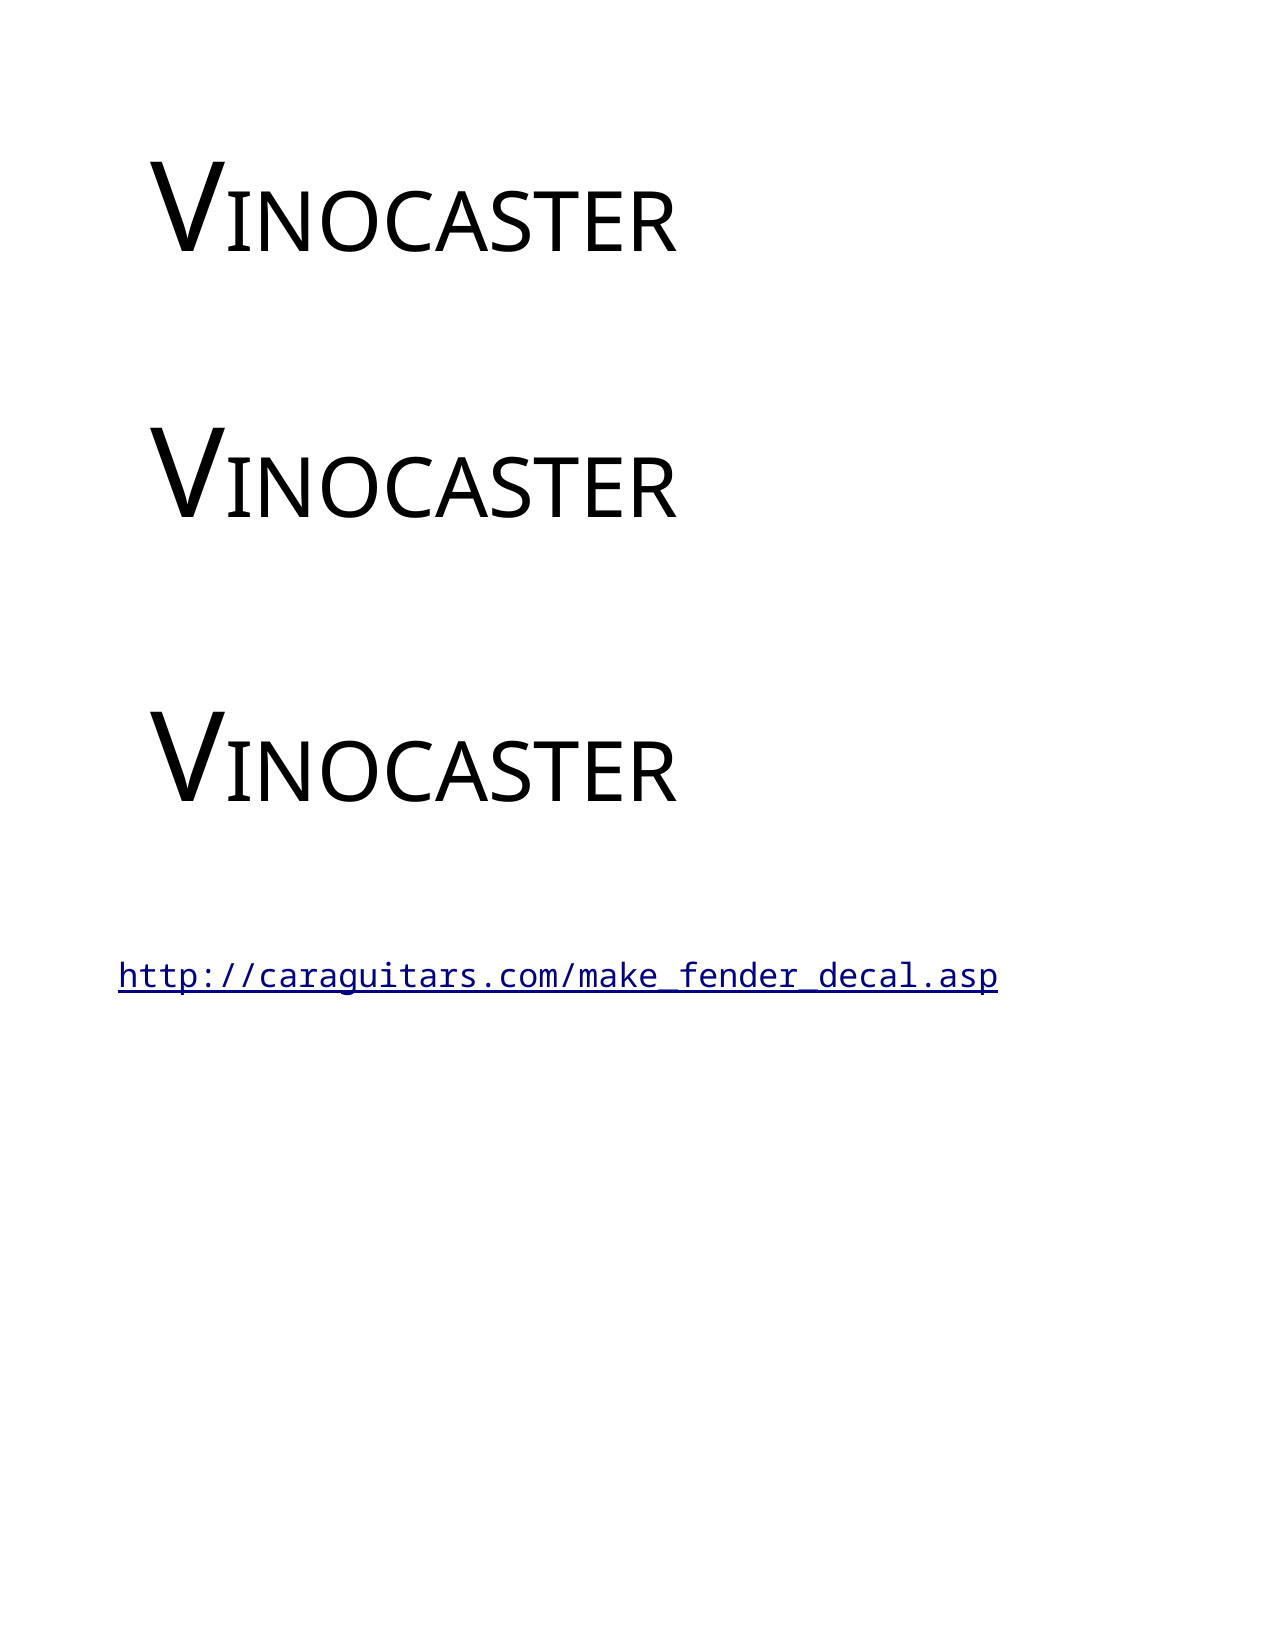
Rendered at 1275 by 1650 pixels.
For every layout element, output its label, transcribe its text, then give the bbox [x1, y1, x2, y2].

text http://caraguitars.com/make_fender_decal.asp [118, 952, 1157, 997]
text VINOCASTER [118, 668, 1157, 838]
text VINOCASTER [118, 384, 1157, 554]
text VINOCASTER [118, 118, 1157, 288]
